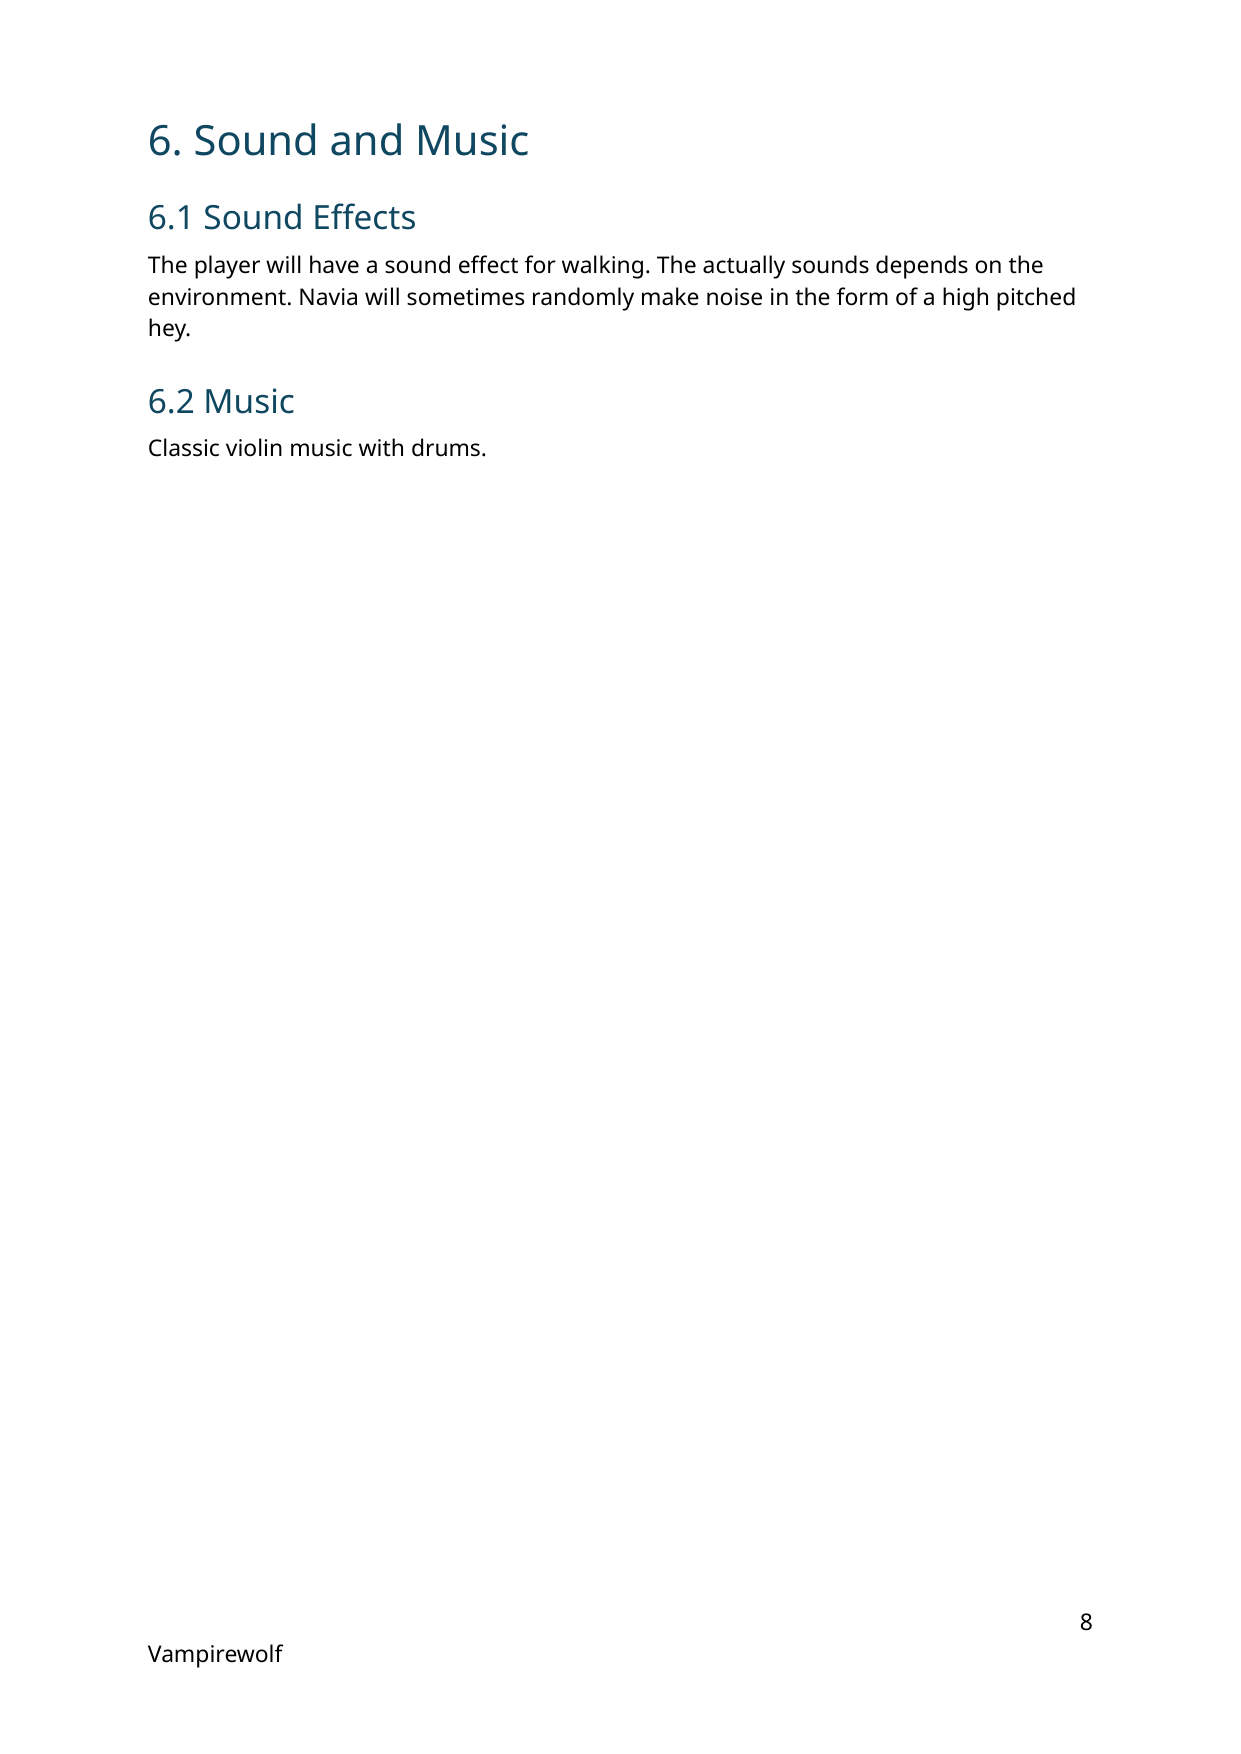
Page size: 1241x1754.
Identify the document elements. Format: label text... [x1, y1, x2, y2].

subtitle 6. Sound and Music [148, 111, 1093, 168]
subtitle 6.2 Music [148, 378, 1093, 423]
text The player will have a sound effect for walking. The actually sounds depends on the environment. Navia will sometimes randomly make noise in the form of a high pitched hey. [148, 249, 1093, 344]
text Classic violin music with drums. [148, 432, 1093, 463]
subtitle 6.1 Sound Effects [148, 194, 1093, 239]
